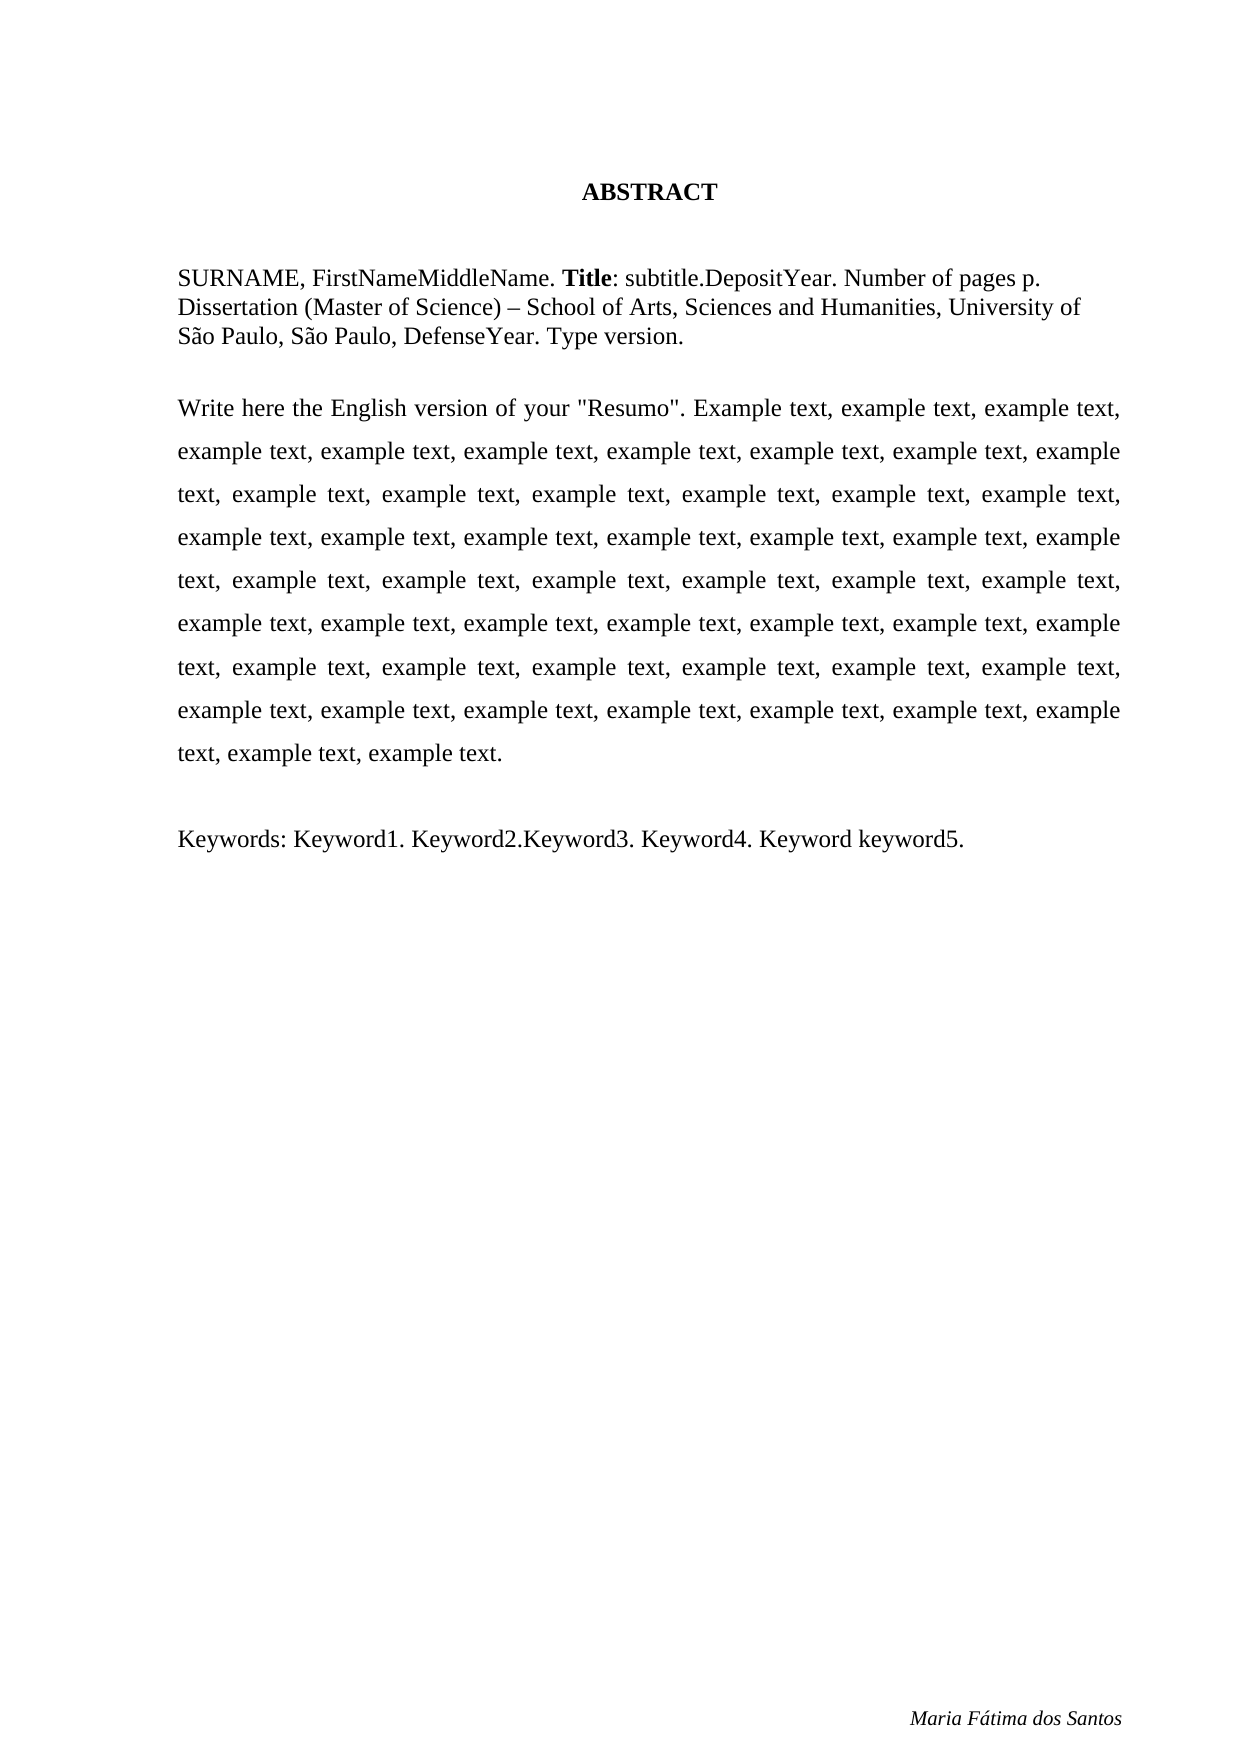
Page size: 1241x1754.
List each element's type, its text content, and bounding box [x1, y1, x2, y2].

text Write here the English version of your "Resumo". Example text, example text, example text, example text, example text, example text, example text, example text, example text, example text, example text, example text, example text, example text, example text, example text, example text, example text, example text, example text, example text, example text, example text, example text, example text, example text, example text, example text, example text, example text, example text, example text, example text, example text, example text, example text, example text, example text, example text, example text, example text, example text, example text, example text, example text, example text, example text, example text, example text, example text, example text. [177, 393, 1122, 767]
text Keywords: Keyword1. Keyword2.Keyword3. Keyword4. Keyword keyword5. [177, 824, 1122, 853]
text SURNAME, FirstNameMiddleName. Title: subtitle.DepositYear. Number of pages p. Dissertation (Master of Science) – School of Arts, Sciences and Humanities, University of São Paulo, São Paulo, DefenseYear. Type version. [177, 263, 1122, 350]
text ABSTRACT [177, 177, 1122, 206]
